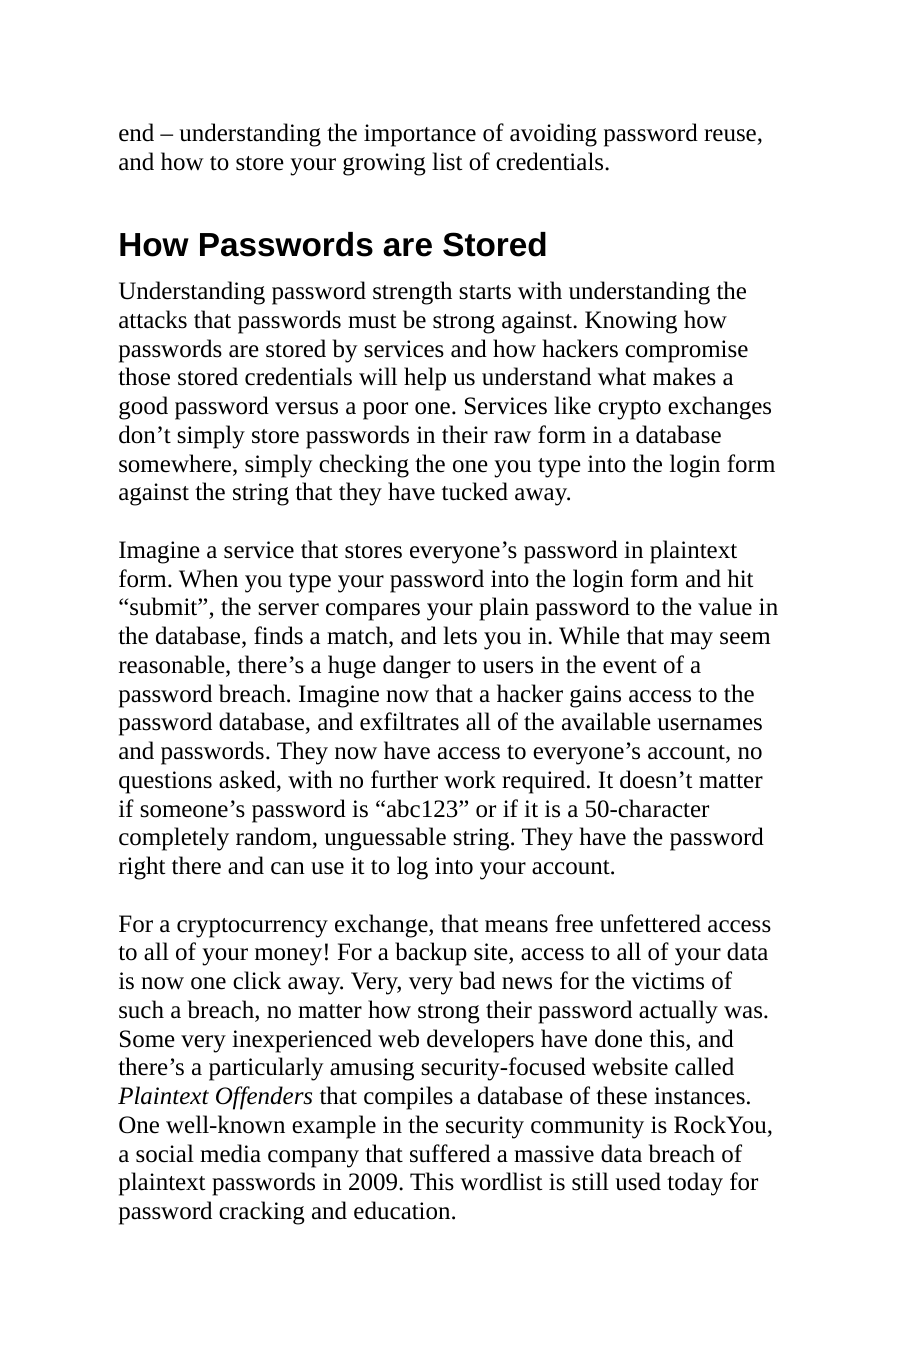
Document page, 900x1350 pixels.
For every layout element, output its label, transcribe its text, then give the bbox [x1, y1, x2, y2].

subtitle How Passwords are Stored [118, 225, 782, 264]
text Imagine a service that stores everyone’s password in plaintext form. When you type your password into the login form and hit “submit”, the server compares your plain password to the value in the database, finds a match, and lets you in. While that may seem reasonable, there’s a huge danger to users in the event of a password breach. Imagine now that a hacker gains access to the password database, and exfiltrates all of the available usernames and passwords. They now have access to everyone’s account, no questions asked, with no further work required. It doesn’t matter if someone’s password is “abc123” or if it is a 50-character completely random, unguessable string. They have the password right there and can use it to log into your account. [118, 535, 782, 880]
text For a cryptocurrency exchange, that means free unfettered access to all of your money! For a backup site, access to all of your data is now one click away. Very, very bad news for the victims of such a breach, no matter how strong their password actually was. Some very inexperienced web developers have done this, and there’s a particularly amusing security-focused website called Plaintext Offenders that compiles a database of these instances. One well-known example in the security community is RockYou, a social media company that suffered a massive data breach of plaintext passwords in 2009. This wordlist is still used today for password cracking and education. [118, 909, 782, 1225]
text Understanding password strength starts with understanding the attacks that passwords must be strong against. Knowing how passwords are stored by services and how hackers compromise those stored credentials will help us understand what makes a good password versus a poor one. Services like crypto exchanges don’t simply store passwords in their raw form in a database somewhere, simply checking the one you type into the login form against the string that they have tucked away. [118, 276, 782, 506]
text end – understanding the importance of avoiding password reuse, and how to store your growing list of credentials. [118, 118, 782, 176]
